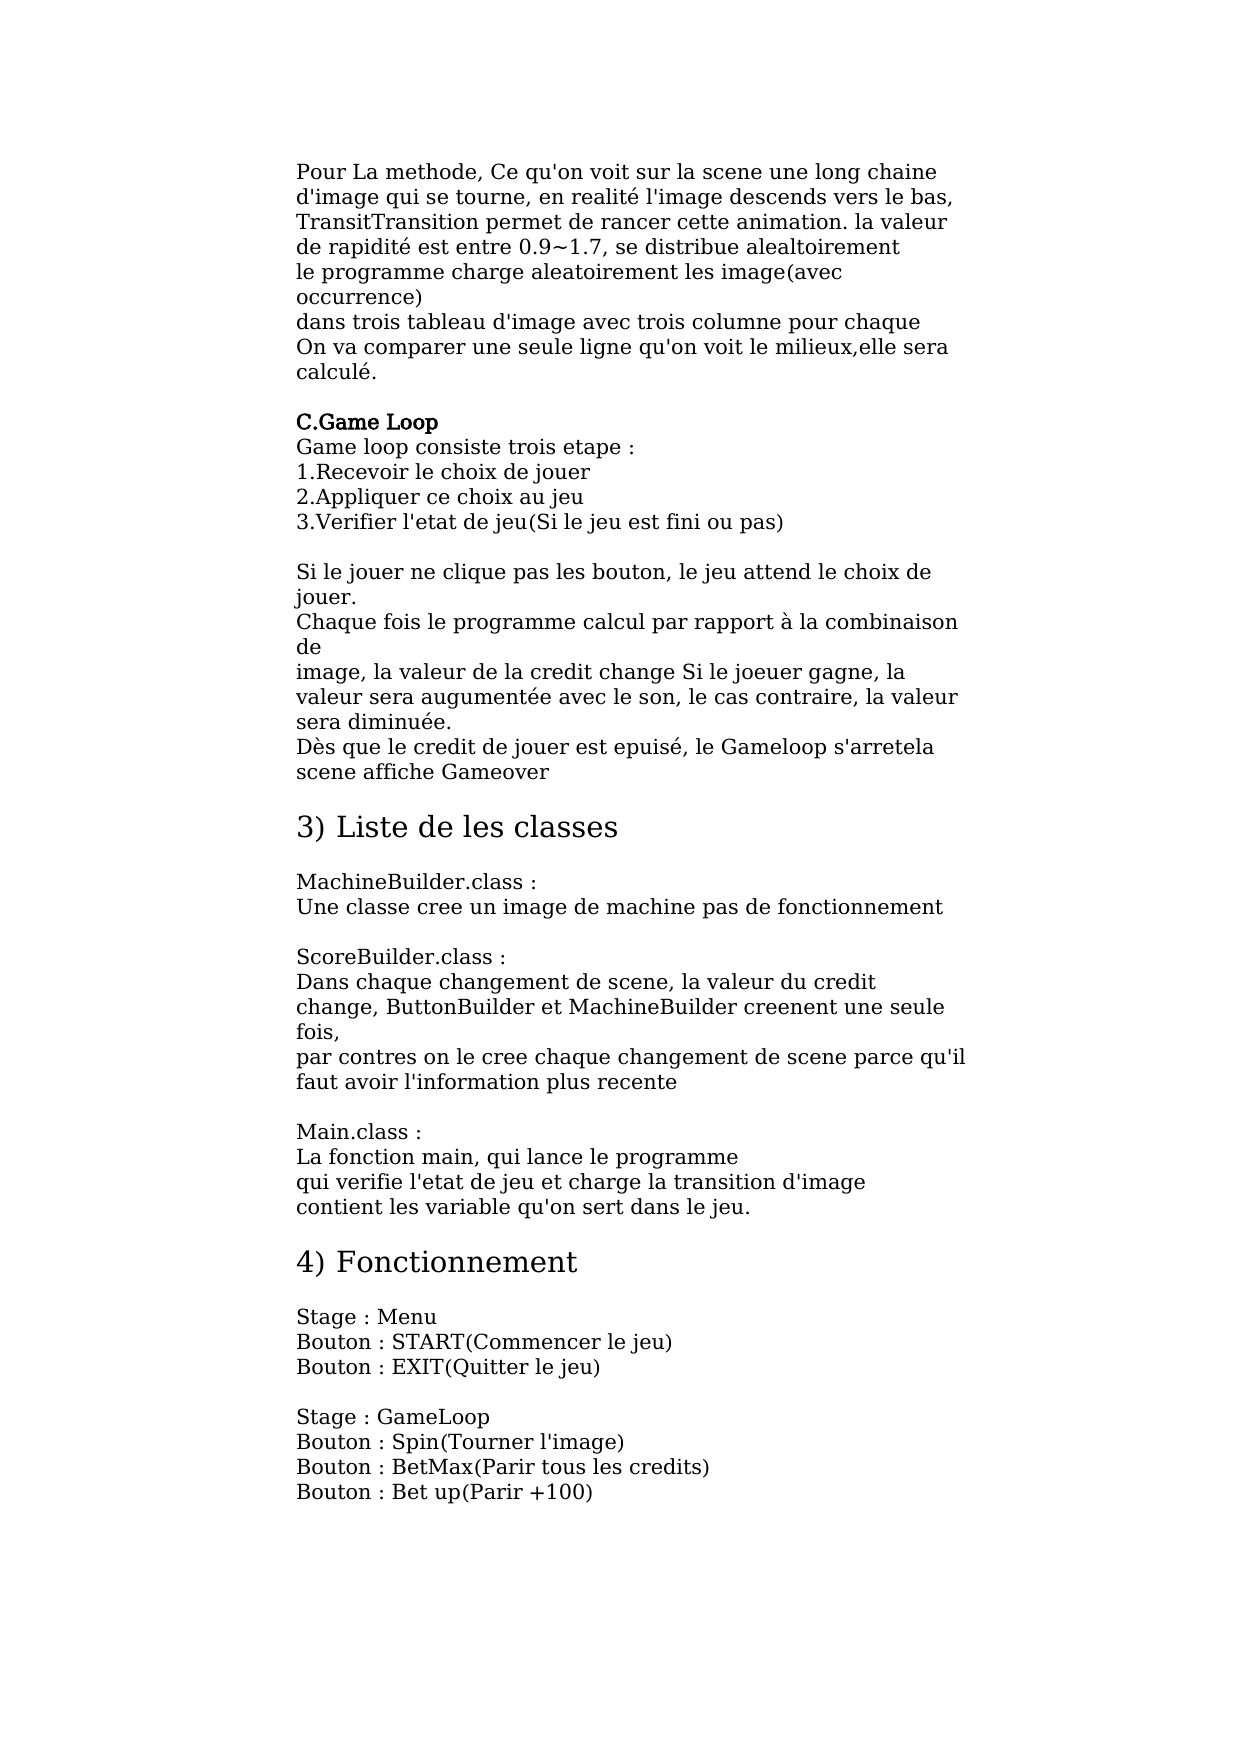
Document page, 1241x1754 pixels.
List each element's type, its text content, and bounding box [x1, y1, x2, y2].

text Si le jouer ne clique pas les bouton, le jeu attend le choix de jouer. [296, 558, 969, 608]
text Bouton : Bet up(Parir +100) [296, 1478, 969, 1503]
text image, la valeur de la credit change Si le joeuer gagne, la valeur sera augumentée avec le son, le cas contraire, la valeur sera diminuée. [296, 658, 969, 733]
text Main.class : [296, 1118, 969, 1143]
text Dès que le credit de jouer est epuisé, le Gameloop s'arretela scene affiche Gameover [296, 733, 969, 783]
text 2.Appliquer ce choix au jeu [296, 483, 969, 508]
text contient les variable qu'on sert dans le jeu. [296, 1193, 969, 1218]
text par contres on le cree chaque changement de scene parce qu'il faut avoir l'information plus recente [296, 1043, 969, 1093]
text Pour La methode, Ce qu'on voit sur la scene une long chaine d'image qui se tourne, en realité l'image descends vers le bas, TransitTransition permet de rancer cette animation. la valeur de rapidité est entre 0.9~1.7, se distribue alealtoirement [296, 158, 969, 258]
text Une classe cree un image de machine pas de fonctionnement [296, 893, 969, 918]
text Chaque fois le programme calcul par rapport à la combinaison de [296, 608, 969, 658]
text ScoreBuilder.class : [296, 943, 969, 968]
text 4) Fonctionnement [296, 1243, 969, 1278]
text dans trois tableau d'image avec trois columne pour chaque [296, 308, 969, 333]
text Bouton : BetMax(Parir tous les credits) [296, 1453, 969, 1478]
text 3.Verifier l'etat de jeu(Si le jeu est fini ou pas) [296, 508, 969, 533]
text Bouton : START(Commencer le jeu) [296, 1328, 969, 1353]
text change, ButtonBuilder et MachineBuilder creenent une seule fois, [296, 993, 969, 1043]
text Stage : GameLoop [296, 1403, 969, 1428]
text Bouton : Spin(Tourner l'image) [296, 1428, 969, 1453]
text qui verifie l'etat de jeu et charge la transition d'image [296, 1168, 969, 1193]
text 3) Liste de les classes [296, 808, 969, 843]
text Game loop consiste trois etape : [296, 433, 969, 458]
text 1.Recevoir le choix de jouer [296, 458, 969, 483]
text MachineBuilder.class : [296, 868, 969, 893]
text La fonction main, qui lance le programme [296, 1143, 969, 1168]
text Bouton : EXIT(Quitter le jeu) [296, 1353, 969, 1378]
text Dans chaque changement de scene, la valeur du credit [296, 968, 969, 993]
text C.Game Loop [296, 408, 969, 433]
text On va comparer une seule ligne qu'on voit le milieux,elle sera calculé. [296, 333, 969, 383]
text le programme charge aleatoirement les image(avec occurrence) [296, 258, 969, 308]
text Stage : Menu [296, 1303, 969, 1328]
